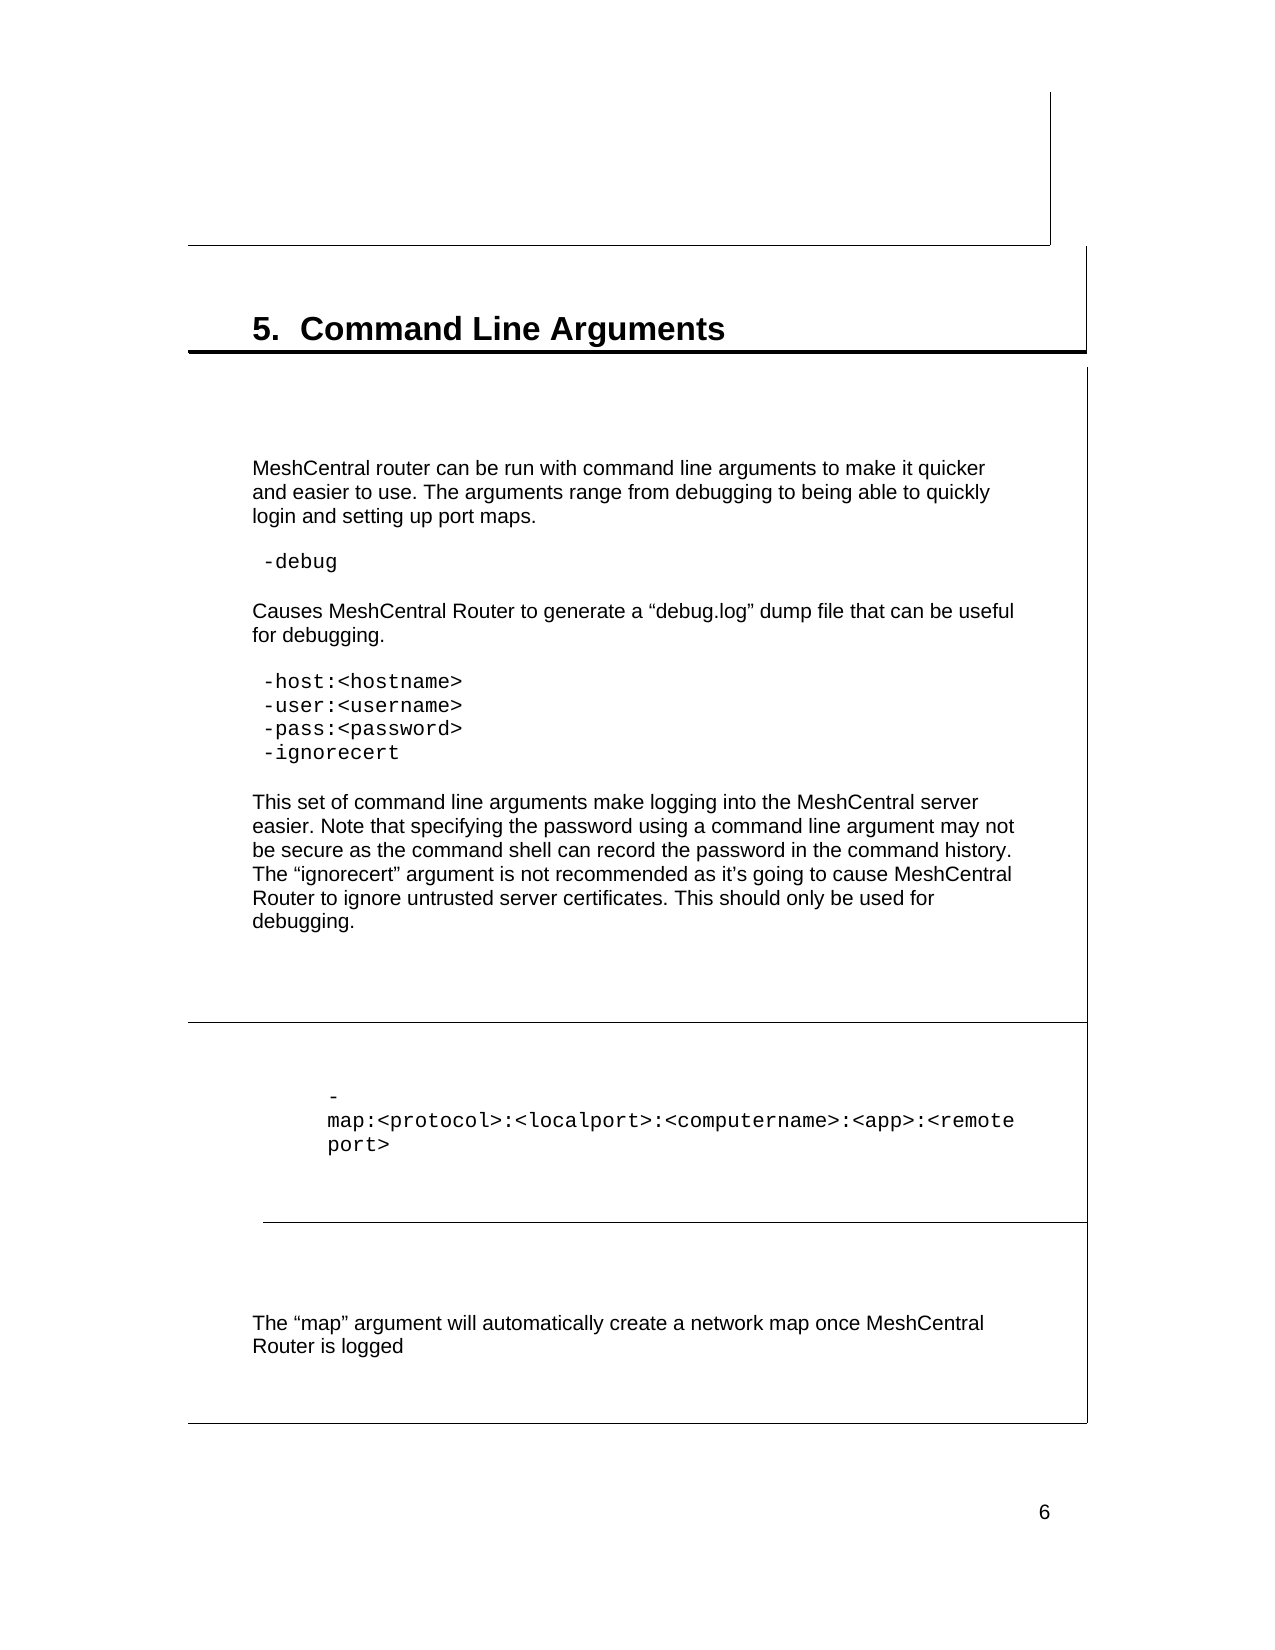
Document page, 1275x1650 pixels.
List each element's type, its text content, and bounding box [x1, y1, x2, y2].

text This set of command line arguments make logging into the MeshCentral server easier. Note that specifying the password using a command line argument may not be secure as the command shell can record the password in the command history. The “ignorecert” argument is not recommended as it’s going to cause MeshCentral Router to ignore untrusted server certificates. This should only be used for debugging. [187, 789, 1087, 933]
subtitle Command Line Arguments [187, 245, 1086, 353]
text -debug [187, 551, 1087, 575]
text -host:<hostname> [187, 671, 1087, 694]
text MeshCentral router can be run with command line arguments to make it quicker and easier to use. The arguments range from debugging to being able to quickly login and setting up port maps. [187, 456, 1087, 527]
text -pass:<password> [187, 718, 1087, 742]
text Causes MeshCentral Router to generate a “debug.log” dump file that can be useful for debugging. [187, 599, 1087, 647]
text -ignorecert [187, 742, 1087, 766]
text -map:<protocol>:<localport>:<computername>:<app>:<remoteport> [262, 1022, 1087, 1222]
text The “map” argument will automatically create a network map once MeshCentral Router is logged [187, 1310, 1087, 1423]
text -user:<username> [187, 694, 1087, 718]
